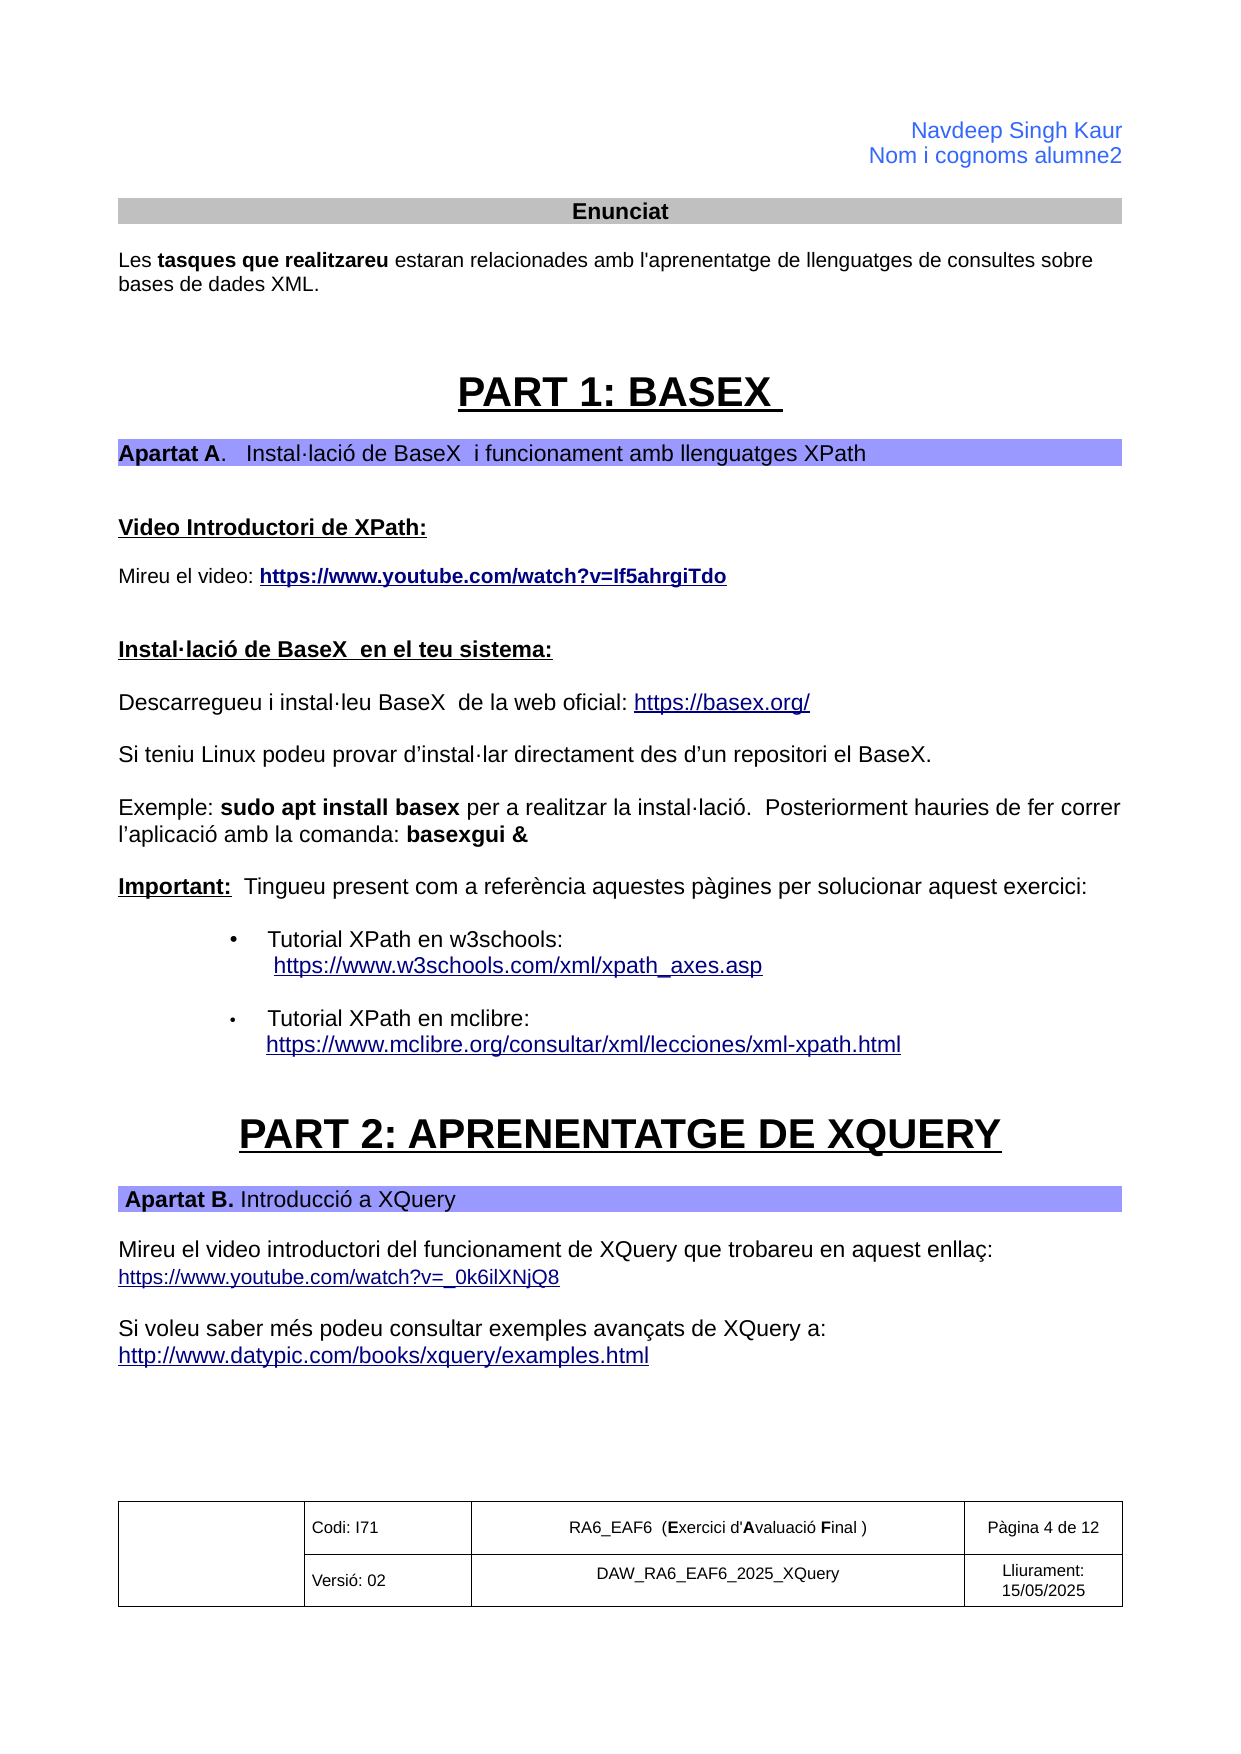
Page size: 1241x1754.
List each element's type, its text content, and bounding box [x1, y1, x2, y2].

list https://www.w3schools.com/xml/xpath_axes.asp [229, 952, 1122, 979]
list Tutorial XPath en w3schools: [229, 926, 1122, 952]
text Apartat A. Instal·lació de BaseX i funcionament amb llenguatges XPath [118, 439, 1122, 466]
text PART 2: APRENENTATGE DE XQUERY [118, 1109, 1122, 1157]
text https://www.mclibre.org/consultar/xml/lecciones/xml-xpath.html [266, 1031, 1122, 1058]
text https://www.youtube.com/watch?v=_0k6ilXNjQ8 [118, 1263, 1122, 1289]
text Instal·lació de BaseX en el teu sistema: [118, 636, 1122, 662]
list Tutorial XPath en mclibre: [229, 1005, 1122, 1031]
text Video Introductori de XPath: [118, 514, 1122, 540]
text Mireu el video: https://www.youtube.com/watch?v=If5ahrgiTdo [118, 564, 1122, 588]
text Enunciat [118, 198, 1122, 224]
text Exemple: sudo apt install basex per a realitzar la instal·lació. Posteriorment hauries de fer correr l’aplicació amb la comanda: basexgui & [118, 794, 1122, 847]
text Mireu el video introductori del funcionament de XQuery que trobareu en aquest enllaç: [118, 1236, 1122, 1263]
text Apartat B. Introducció a XQuery [118, 1186, 1122, 1212]
text Si teniu Linux podeu provar d’instal·lar directament des d’un repositori el BaseX. [118, 741, 1122, 768]
text PART 1: BASEX [118, 368, 1122, 416]
text Important: Tingueu present com a referència aquestes pàgines per solucionar aquest exercici: [118, 873, 1122, 899]
text http://www.datypic.com/books/xquery/examples.html [118, 1342, 1122, 1368]
text Si voleu saber més podeu consultar exemples avançats de XQuery a: [118, 1315, 1122, 1342]
text Les tasques que realitzareu estaran relacionades amb l'aprenentatge de llenguatges de consultes sobre bases de dades XML. [118, 248, 1122, 296]
text Descarregueu i instal·leu BaseX de la web oficial: https://basex.org/ [118, 689, 1122, 715]
